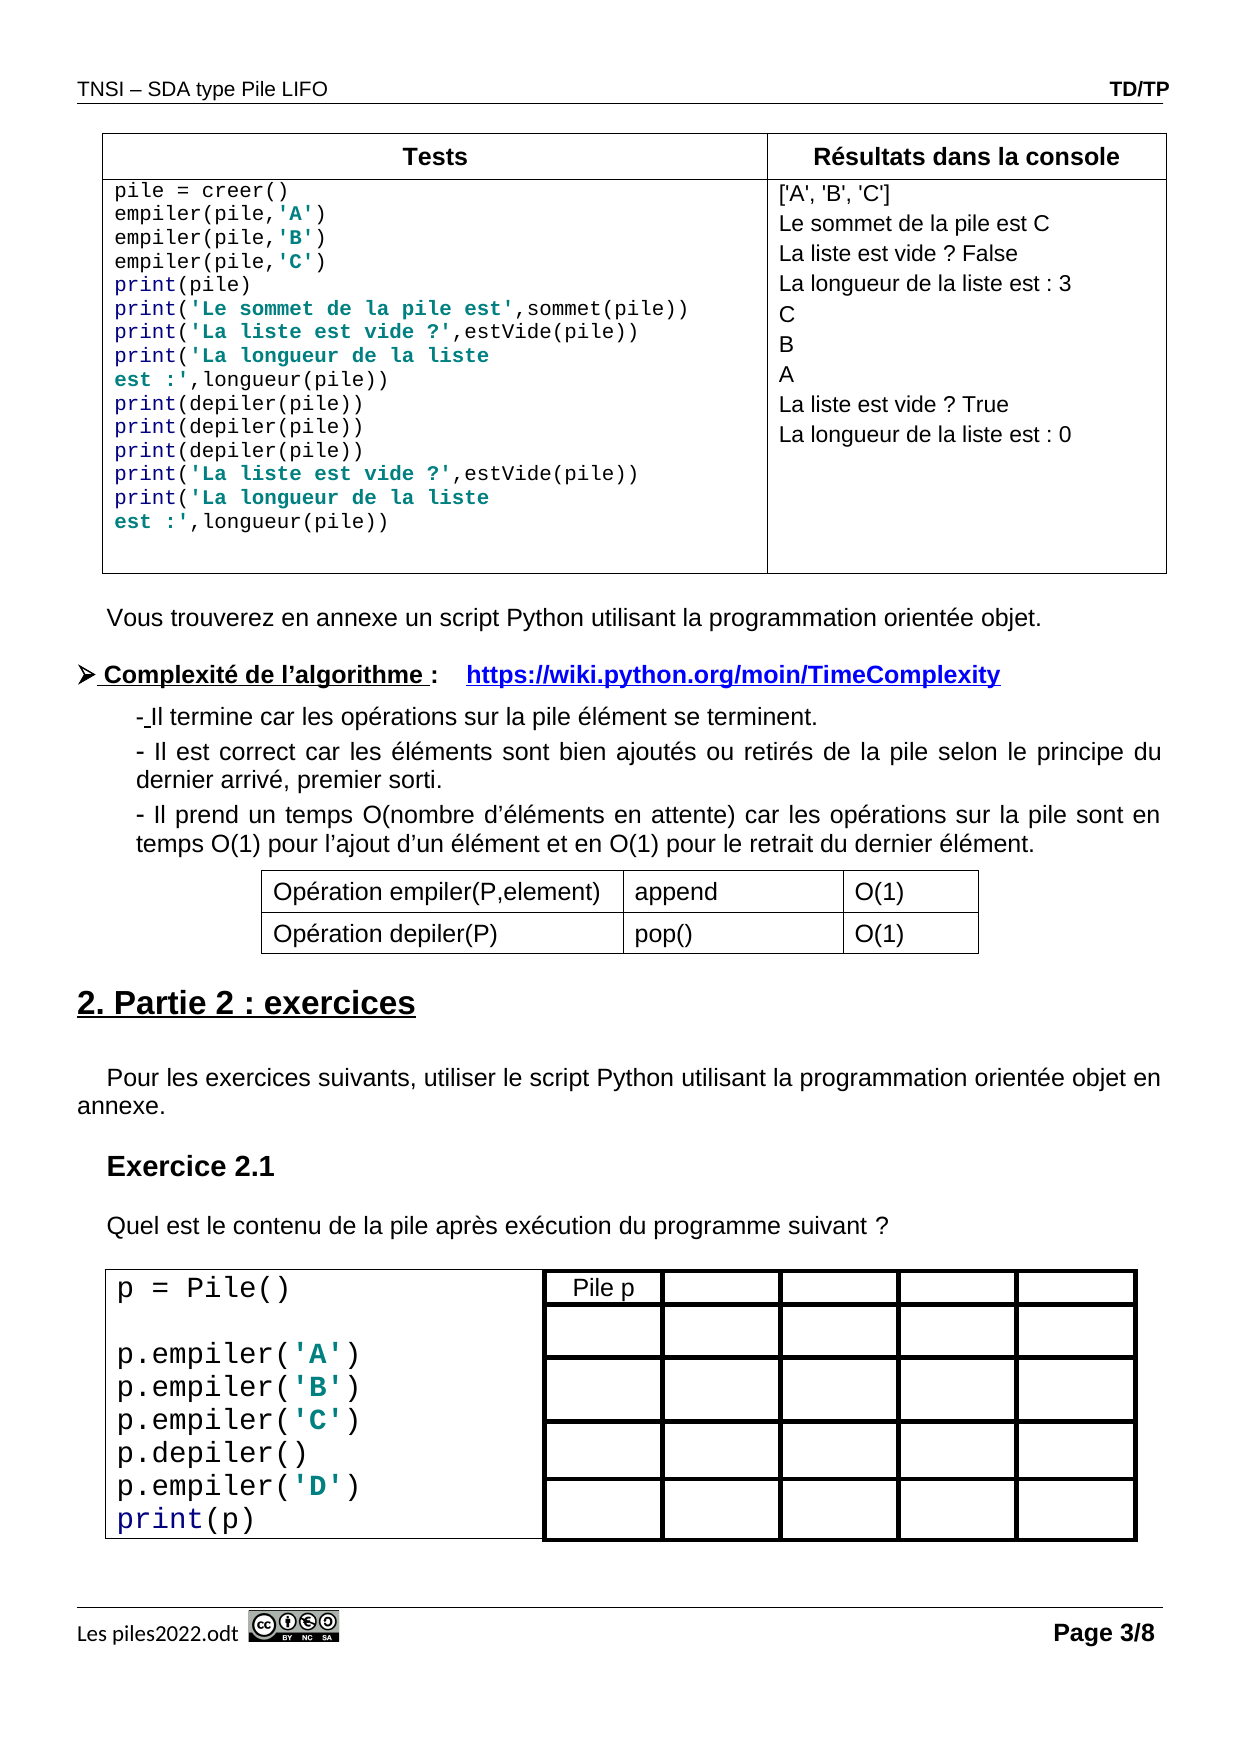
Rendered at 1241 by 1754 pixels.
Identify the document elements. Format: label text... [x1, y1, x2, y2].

list Partie 2 : exercices [77, 983, 1163, 1021]
table_header Opération empiler(P,element) [262, 871, 623, 912]
table_cell [547, 1360, 660, 1419]
table_header p = Pile() p.empiler('A') p.empiler('B') p.empiler('C') p.depiler() p.empiler('D') print(p) [106, 1270, 542, 1537]
table_cell [1019, 1307, 1133, 1355]
list Complexité de l’algorithme : https://wiki.python.org/moin/TimeComplexity [77, 660, 1163, 689]
table_cell [665, 1307, 778, 1355]
table_cell [1019, 1360, 1133, 1419]
table_cell [783, 1307, 896, 1355]
table_cell [1019, 1424, 1133, 1477]
table_cell [547, 1424, 660, 1477]
table_header Résultats dans la console [768, 134, 1166, 179]
table_cell [783, 1360, 896, 1419]
text Vous trouverez en annexe un script Python utilisant la programmation orientée objet. [77, 603, 1163, 631]
table_cell [547, 1481, 660, 1537]
table_cell Opération depiler(P) [262, 913, 623, 953]
picture [248, 1610, 340, 1642]
table_header [901, 1273, 1014, 1302]
list Il prend un temps O(nombre d’éléments en attente) car les opérations sur la pile sont en temps O(1) pour l’ajout d’un élément et en O(1) pour le retrait du dernier élément. [136, 800, 1163, 858]
text Exercice 2.1 [77, 1149, 1163, 1182]
table_cell [665, 1481, 778, 1537]
list Il termine car les opérations sur la pile élément se terminent. [136, 701, 1163, 730]
table_cell [547, 1307, 660, 1355]
table_header [665, 1273, 778, 1302]
table_cell [783, 1481, 896, 1537]
table_header O(1) [844, 871, 978, 912]
table_cell pop() [624, 913, 843, 953]
table_cell [901, 1481, 1014, 1537]
table_cell [901, 1307, 1014, 1355]
table_cell [901, 1424, 1014, 1477]
table_header Pile p [547, 1273, 660, 1302]
table_header [1019, 1273, 1133, 1302]
table_cell pile = creer() empiler(pile,'A') empiler(pile,'B') empiler(pile,'C') print(pile) print('Le sommet de la pile est',sommet(pile)) print('La liste est vide ?',estVide(pile)) print('La longueur de la liste est :',longueur(pile)) print(depiler(pile)) print(depiler(pile)) print(depiler(pile)) print('La liste est vide ?',estVide(pile)) print('La longueur de la liste est :',longueur(pile)) [103, 180, 767, 573]
table_cell [665, 1360, 778, 1419]
table_header Tests [103, 134, 767, 179]
list Il est correct car les éléments sont bien ajoutés ou retirés de la pile selon le principe du dernier arrivé, premier sorti. [136, 736, 1163, 794]
text Pour les exercices suivants, utiliser le script Python utilisant la programmation orientée objet en annexe. [77, 1063, 1163, 1120]
table_cell O(1) [844, 913, 978, 953]
table_cell [665, 1424, 778, 1477]
table_cell [901, 1360, 1014, 1419]
table_cell [783, 1424, 896, 1477]
table_header [783, 1273, 896, 1302]
table_cell ['A', 'B', 'C'] Le sommet de la pile est C La liste est vide ? False La longueur de la liste est : 3 C B A La liste est vide ? True La longueur de la liste est : 0 [768, 180, 1166, 573]
table_header append [624, 871, 843, 912]
table_cell [1019, 1481, 1133, 1537]
text Quel est le contenu de la pile après exécution du programme suivant ? [77, 1211, 1163, 1240]
